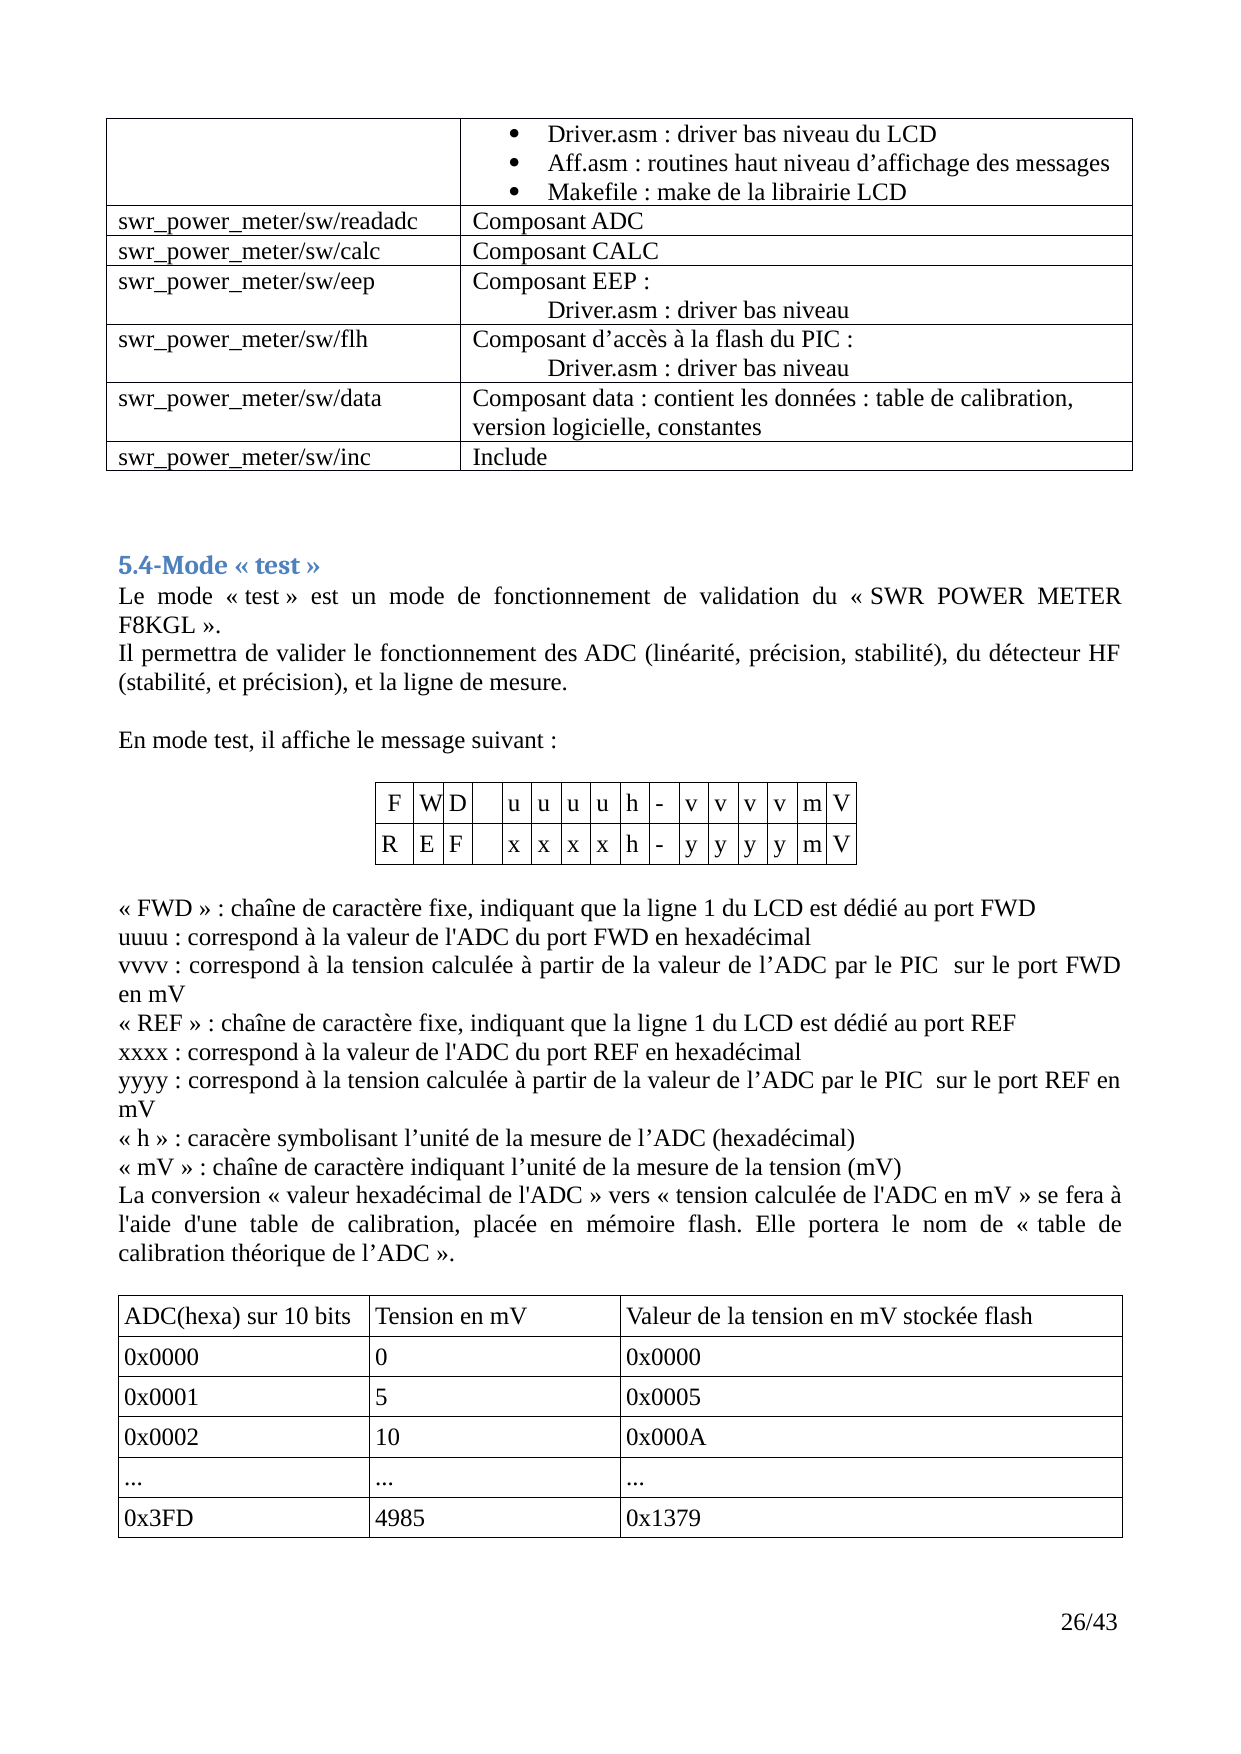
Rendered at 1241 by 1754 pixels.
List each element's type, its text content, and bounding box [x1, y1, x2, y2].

table_header W [414, 783, 443, 823]
table_cell - [650, 824, 679, 864]
table_cell Composant data : contient les données : table de calibration, version logicielle, constantes [461, 383, 1132, 441]
table_cell swr_power_meter/sw/flh [107, 325, 460, 382]
table_header v [709, 783, 738, 823]
text xxxx : correspond à la valeur de l'ADC du port REF en hexadécimal [118, 1037, 1122, 1065]
table_cell ... [119, 1458, 369, 1497]
table_header Tension en mV [370, 1296, 620, 1336]
text « h » : caracère symbolisant l’unité de la mesure de l’ADC (hexadécimal) [118, 1123, 1122, 1152]
table_header v [680, 783, 708, 823]
table_cell 5 [370, 1377, 620, 1416]
table_cell Composant d’accès à la flash du PIC : Driver.asm : driver bas niveau [461, 325, 1132, 382]
table_cell y [739, 824, 767, 864]
table_header ADC(hexa) sur 10 bits [119, 1296, 369, 1336]
table_cell E [414, 824, 443, 864]
table_header Valeur de la tension en mV stockée flash [621, 1296, 1122, 1336]
table_cell Composant CALC [461, 236, 1132, 265]
table_cell [473, 824, 502, 864]
table_cell y [680, 824, 708, 864]
table_header u [503, 783, 531, 823]
table_cell F [444, 824, 472, 864]
table_cell 10 [370, 1417, 620, 1457]
table_cell ... [370, 1458, 620, 1497]
text Il permettra de valider le fonctionnement des ADC (linéarité, précision, stabilité), du détecteur HF (stabilité, et précision), et la ligne de mesure. [118, 638, 1122, 696]
table_header u [562, 783, 590, 823]
table_cell 0x0000 [621, 1337, 1122, 1376]
table_cell 0x0005 [621, 1377, 1122, 1416]
text « FWD » : chaîne de caractère fixe, indiquant que la ligne 1 du LCD est dédié au port FWD [118, 893, 1122, 922]
table_cell x [532, 824, 561, 864]
table_header u [591, 783, 620, 823]
table_cell 0x0002 [119, 1417, 369, 1457]
table_header u [532, 783, 561, 823]
table_cell R [376, 824, 413, 864]
table_cell Composant LCD Driver.asm : driver bas niveau du LCD Aff.asm : routines haut niveau d’affichage des messages Makefile : make de la librairie LCD [461, 119, 1132, 205]
table_cell h [621, 824, 649, 864]
table_cell x [591, 824, 620, 864]
table_header m [798, 783, 826, 823]
table_cell m [798, 824, 826, 864]
table_cell 0x1379 [621, 1498, 1122, 1537]
table_cell 0x0000 [119, 1337, 369, 1376]
table_cell [107, 119, 460, 205]
text « mV » : chaîne de caractère indiquant l’unité de la mesure de la tension (mV) [118, 1152, 1122, 1180]
table_cell swr_power_meter/sw/inc [107, 442, 460, 470]
table_cell Composant EEP : Driver.asm : driver bas niveau [461, 266, 1132, 323]
table_cell x [562, 824, 590, 864]
table_cell 0x0001 [119, 1377, 369, 1416]
table_cell 0 [370, 1337, 620, 1376]
table_cell 4985 [370, 1498, 620, 1537]
table_header D [444, 783, 472, 823]
table_cell swr_power_meter/sw/calc [107, 236, 460, 265]
table_header h [621, 783, 649, 823]
text La conversion « valeur hexadécimal de l'ADC » vers « tension calculée de l'ADC en mV » se fera à l'aide d'une table de calibration, placée en mémoire flash. Elle portera le nom de « table de calibration théorique de l’ADC ». [118, 1180, 1122, 1267]
table_header [473, 783, 502, 823]
table_header v [739, 783, 767, 823]
text yyyy : correspond à la tension calculée à partir de la valeur de l’ADC par le PIC sur le port REF en mV [118, 1065, 1122, 1123]
table_cell swr_power_meter/sw/eep [107, 266, 460, 323]
table_cell 0x000A [621, 1417, 1122, 1457]
text uuuu : correspond à la valeur de l'ADC du port FWD en hexadécimal [118, 922, 1122, 950]
table_header v [768, 783, 797, 823]
table_cell 0x3FD [119, 1498, 369, 1537]
table_cell V [827, 824, 856, 864]
table_cell swr_power_meter/sw/readadc [107, 206, 460, 235]
table_cell y [709, 824, 738, 864]
table_header F [376, 783, 413, 823]
table_cell x [503, 824, 531, 864]
text En mode test, il affiche le message suivant : [118, 725, 1122, 753]
table_cell Include [461, 442, 1132, 470]
table_cell swr_power_meter/sw/data [107, 383, 460, 441]
table_cell Composant ADC [461, 206, 1132, 235]
text vvvv : correspond à la tension calculée à partir de la valeur de l’ADC par le PIC sur le port FWD en mV [118, 950, 1122, 1008]
table_cell y [768, 824, 797, 864]
subtitle 5.4-Mode « test » [118, 550, 1122, 581]
table_header - [650, 783, 679, 823]
text « REF » : chaîne de caractère fixe, indiquant que la ligne 1 du LCD est dédié au port REF [118, 1008, 1122, 1037]
table_header V [827, 783, 856, 823]
text Le mode « test » est un mode de fonctionnement de validation du « SWR POWER METER F8KGL ». [118, 581, 1122, 638]
table_cell ... [621, 1458, 1122, 1497]
